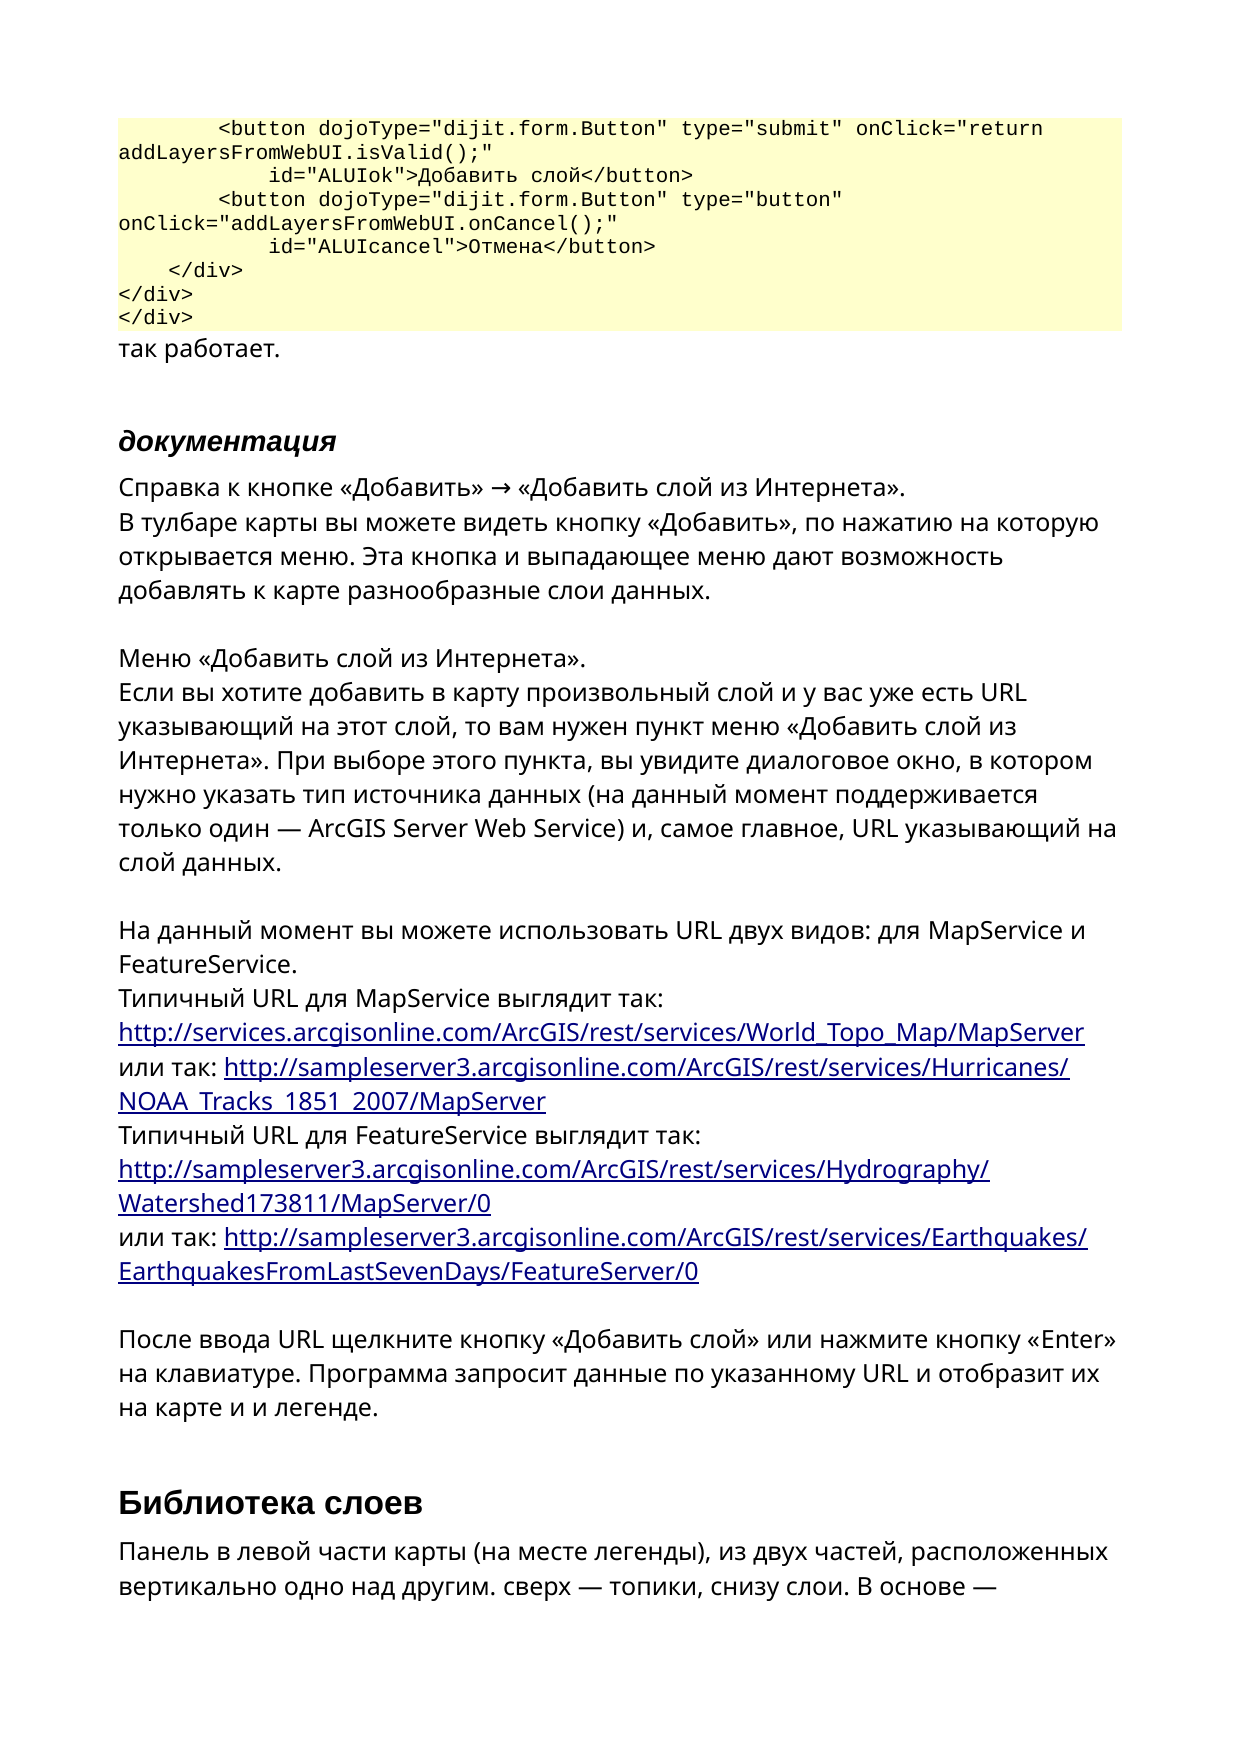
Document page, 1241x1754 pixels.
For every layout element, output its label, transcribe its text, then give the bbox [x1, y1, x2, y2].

subtitle Библиотека слоев [118, 1483, 1122, 1522]
text В тулбаре карты вы можете видеть кнопку «Добавить», по нажатию на которую открывается меню. Эта кнопка и выпадающее меню дают возможность добавлять к карте разнообразные слои данных. [118, 504, 1122, 606]
text Меню «Добавить слой из Интернета». [118, 640, 1122, 674]
text так работает. [118, 331, 1122, 365]
text После ввода URL щелкните кнопку «Добавить слой» или нажмите кнопку «Enter» на клавиатуре. Программа запросит данные по указанному URL и отобразит их на карте и и легенде. [118, 1322, 1122, 1424]
text Типичный URL для MapService выглядит так: http://services.arcgisonline.com/ArcGIS/rest/services/World_Topo_Map/MapServer [118, 981, 1122, 1049]
text Типичный URL для FeatureService выглядит так: http://sampleserver3.arcgisonline.com/ArcGIS/rest/services/Hydrography/Watershed173811/MapServer/0 [118, 1117, 1122, 1219]
text Справка к кнопке «Добавить» → «Добавить слой из Интернета». [118, 470, 1122, 504]
text <button dojoType="dijit.form.Button" type="submit" onClick="return addLayersFromWebUI.isValid();" id="ALUIok">Добавить слой</button> <button dojoType="dijit.form.Button" type="button" onClick="addLayersFromWebUI.onCancel();" id="ALUIcancel">Отмена</button> </div> </div> </div> [118, 118, 1122, 331]
text Панель в левой части карты (на месте легенды), из двух частей, расположенных вертикально одно над другим. сверх — топики, снизу слои. В основе — [118, 1534, 1122, 1602]
text или так: http://sampleserver3.arcgisonline.com/ArcGIS/rest/services/Earthquakes/EarthquakesFromLastSevenDays/FeatureServer/0 [118, 1219, 1122, 1288]
subtitle документация [118, 424, 1122, 458]
text На данный момент вы можете использовать URL двух видов: для MapService и FeatureService. [118, 913, 1122, 981]
text или так: http://sampleserver3.arcgisonline.com/ArcGIS/rest/services/Hurricanes/NOAA_Tracks_1851_2007/MapServer [118, 1049, 1122, 1117]
text Если вы хотите добавить в карту произвольный слой и у вас уже есть URL указывающий на этот слой, то вам нужен пункт меню «Добавить слой из Интернета». При выборе этого пункта, вы увидите диалоговое окно, в котором нужно указать тип источника данных (на данный момент поддерживается только один — ArcGIS Server Web Service) и, самое главное, URL указывающий на слой данных. [118, 674, 1122, 879]
